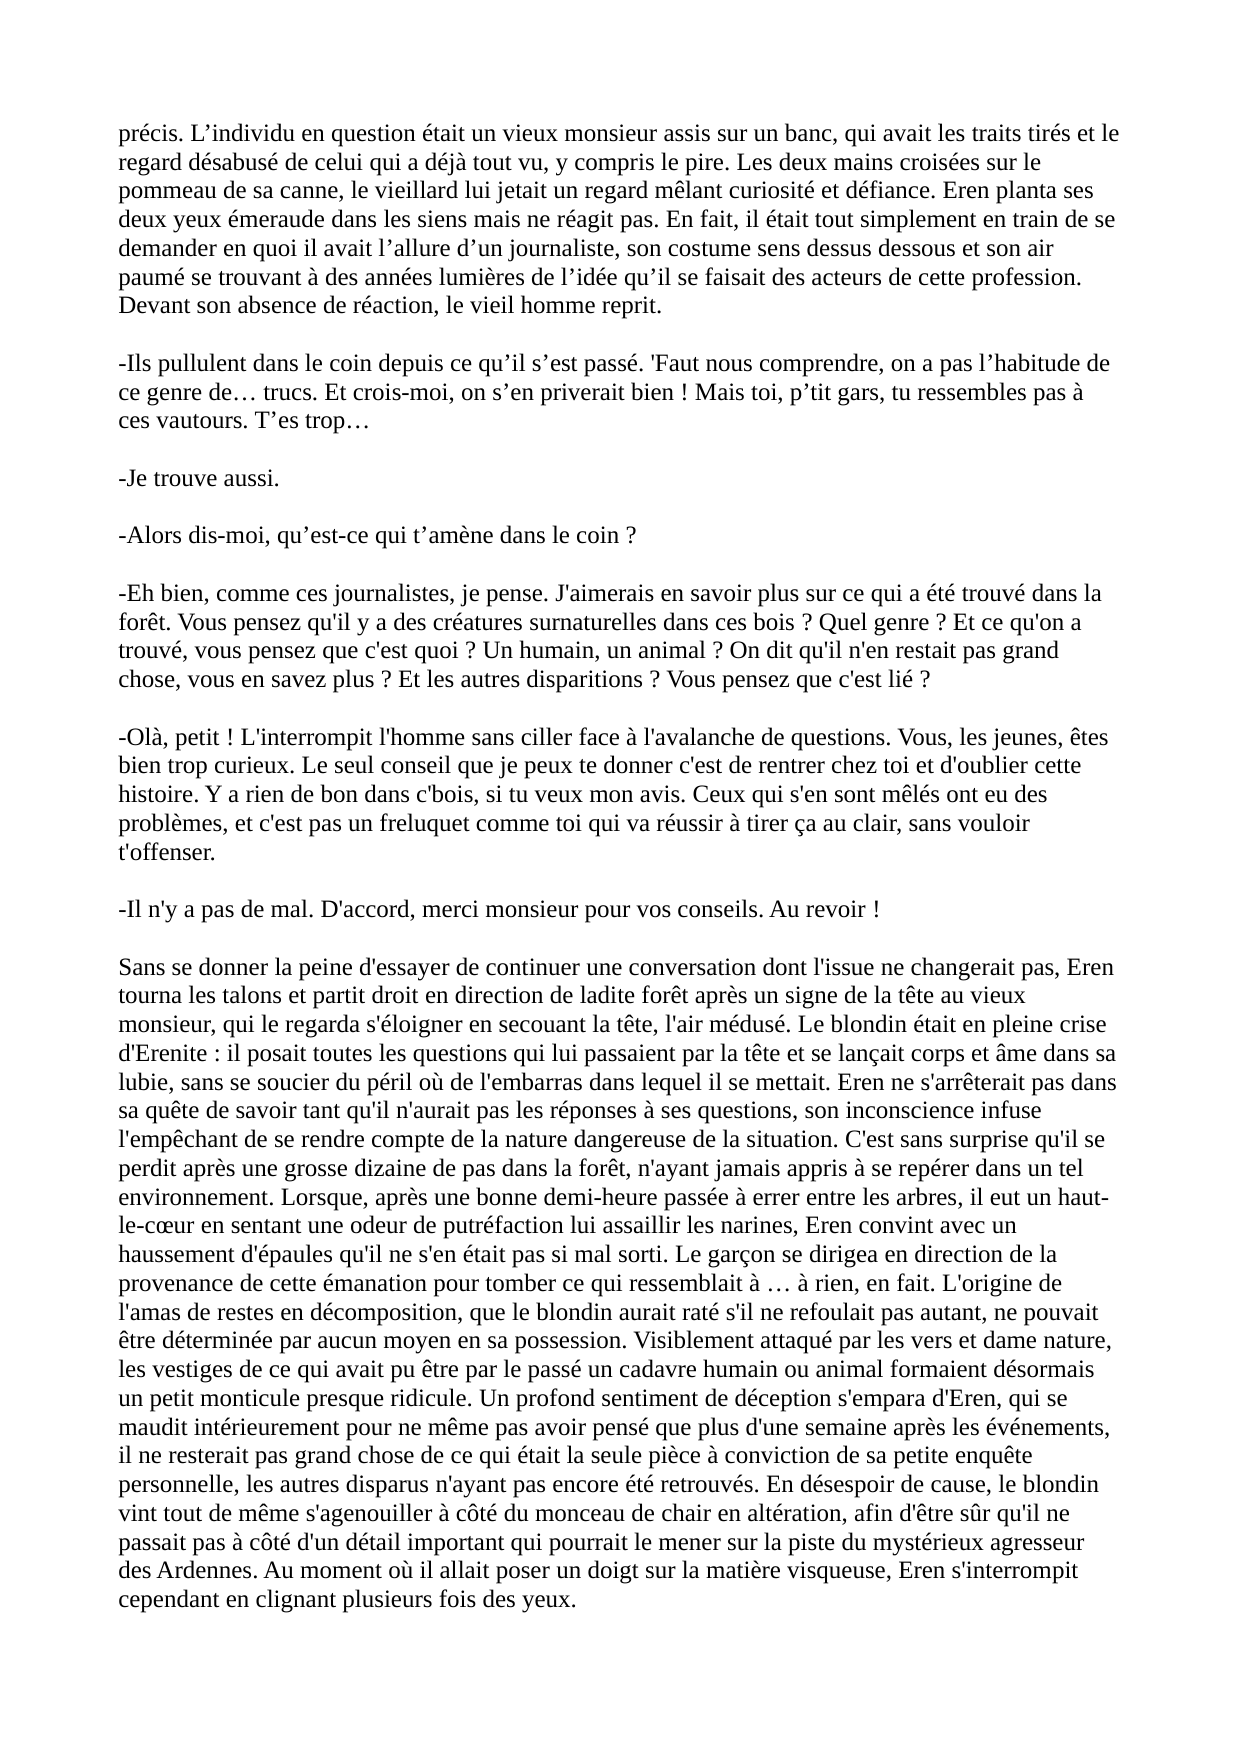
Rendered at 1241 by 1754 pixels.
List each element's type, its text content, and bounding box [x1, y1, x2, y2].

text précis. L’individu en question était un vieux monsieur assis sur un banc, qui avait les traits tirés et le regard désabusé de celui qui a déjà tout vu, y compris le pire. Les deux mains croisées sur le pommeau de sa canne, le vieillard lui jetait un regard mêlant curiosité et défiance. Eren planta ses deux yeux émeraude dans les siens mais ne réagit pas. En fait, il était tout simplement en train de se demander en quoi il avait l’allure d’un journaliste, son costume sens dessus dessous et son air paumé se trouvant à des années lumières de l’idée qu’il se faisait des acteurs de cette profession. Devant son absence de réaction, le vieil homme reprit. -Ils pullulent dans le coin depuis ce qu’il s’est passé. 'Faut nous comprendre, on a pas l’habitude de ce genre de… trucs. Et crois-moi, on s’en priverait bien ! Mais toi, p’tit gars, tu ressembles pas à ces vautours. T’es trop… -Je trouve aussi. -Alors dis-moi, qu’est-ce qui t’amène dans le coin ? [118, 118, 1122, 549]
text Sans se donner la peine d'essayer de continuer une conversation dont l'issue ne changerait pas, Eren tourna les talons et partit droit en direction de ladite forêt après un signe de la tête au vieux monsieur, qui le regarda s'éloigner en secouant la tête, l'air médusé. Le blondin était en pleine crise d'Erenite : il posait toutes les questions qui lui passaient par la tête et se lançait corps et âme dans sa lubie, sans se soucier du péril où de l'embarras dans lequel il se mettait. Eren ne s'arrêterait pas dans sa quête de savoir tant qu'il n'aurait pas les réponses à ses questions, son inconscience infuse l'empêchant de se rendre compte de la nature dangereuse de la situation. C'est sans surprise qu'il se perdit après une grosse dizaine de pas dans la forêt, n'ayant jamais appris à se repérer dans un tel environnement. Lorsque, après une bonne demi-heure passée à errer entre les arbres, il eut un haut-le-cœur en sentant une odeur de putréfaction lui assaillir les narines, Eren convint avec un haussement d'épaules qu'il ne s'en était pas si mal sorti. Le garçon se dirigea en direction de la provenance de cette émanation pour tomber ce qui ressemblait à … à rien, en fait. L'origine de l'amas de restes en décomposition, que le blondin aurait raté s'il ne refoulait pas autant, ne pouvait être déterminée par aucun moyen en sa possession. Visiblement attaqué par les vers et dame nature, les vestiges de ce qui avait pu être par le passé un cadavre humain ou animal formaient désormais un petit monticule presque ridicule. Un profond sentiment de déception s'empara d'Eren, qui se maudit intérieurement pour ne même pas avoir pensé que plus d'une semaine après les événements, il ne resterait pas grand chose de ce qui était la seule pièce à conviction de sa petite enquête personnelle, les autres disparus n'ayant pas encore été retrouvés. En désespoir de cause, le blondin vint tout de même s'agenouiller à côté du monceau de chair en altération, afin d'être sûr qu'il ne passait pas à côté d'un détail important qui pourrait le mener sur la piste du mystérieux agresseur des Ardennes. Au moment où il allait poser un doigt sur la matière visqueuse, Eren s'interrompit cependant en clignant plusieurs fois des yeux. [118, 952, 1122, 1613]
text -Eh bien, comme ces journalistes, je pense. J'aimerais en savoir plus sur ce qui a été trouvé dans la forêt. Vous pensez qu'il y a des créatures surnaturelles dans ces bois ? Quel genre ? Et ce qu'on a trouvé, vous pensez que c'est quoi ? Un humain, un animal ? On dit qu'il n'en restait pas grand chose, vous en savez plus ? Et les autres disparitions ? Vous pensez que c'est lié ? [118, 578, 1122, 693]
text -Il n'y a pas de mal. D'accord, merci monsieur pour vos conseils. Au revoir ! [118, 894, 1122, 923]
text -Olà, petit ! L'interrompit l'homme sans ciller face à l'avalanche de questions. Vous, les jeunes, êtes bien trop curieux. Le seul conseil que je peux te donner c'est de rentrer chez toi et d'oublier cette histoire. Y a rien de bon dans c'bois, si tu veux mon avis. Ceux qui s'en sont mêlés ont eu des problèmes, et c'est pas un freluquet comme toi qui va réussir à tirer ça au clair, sans vouloir t'offenser. [118, 722, 1122, 866]
